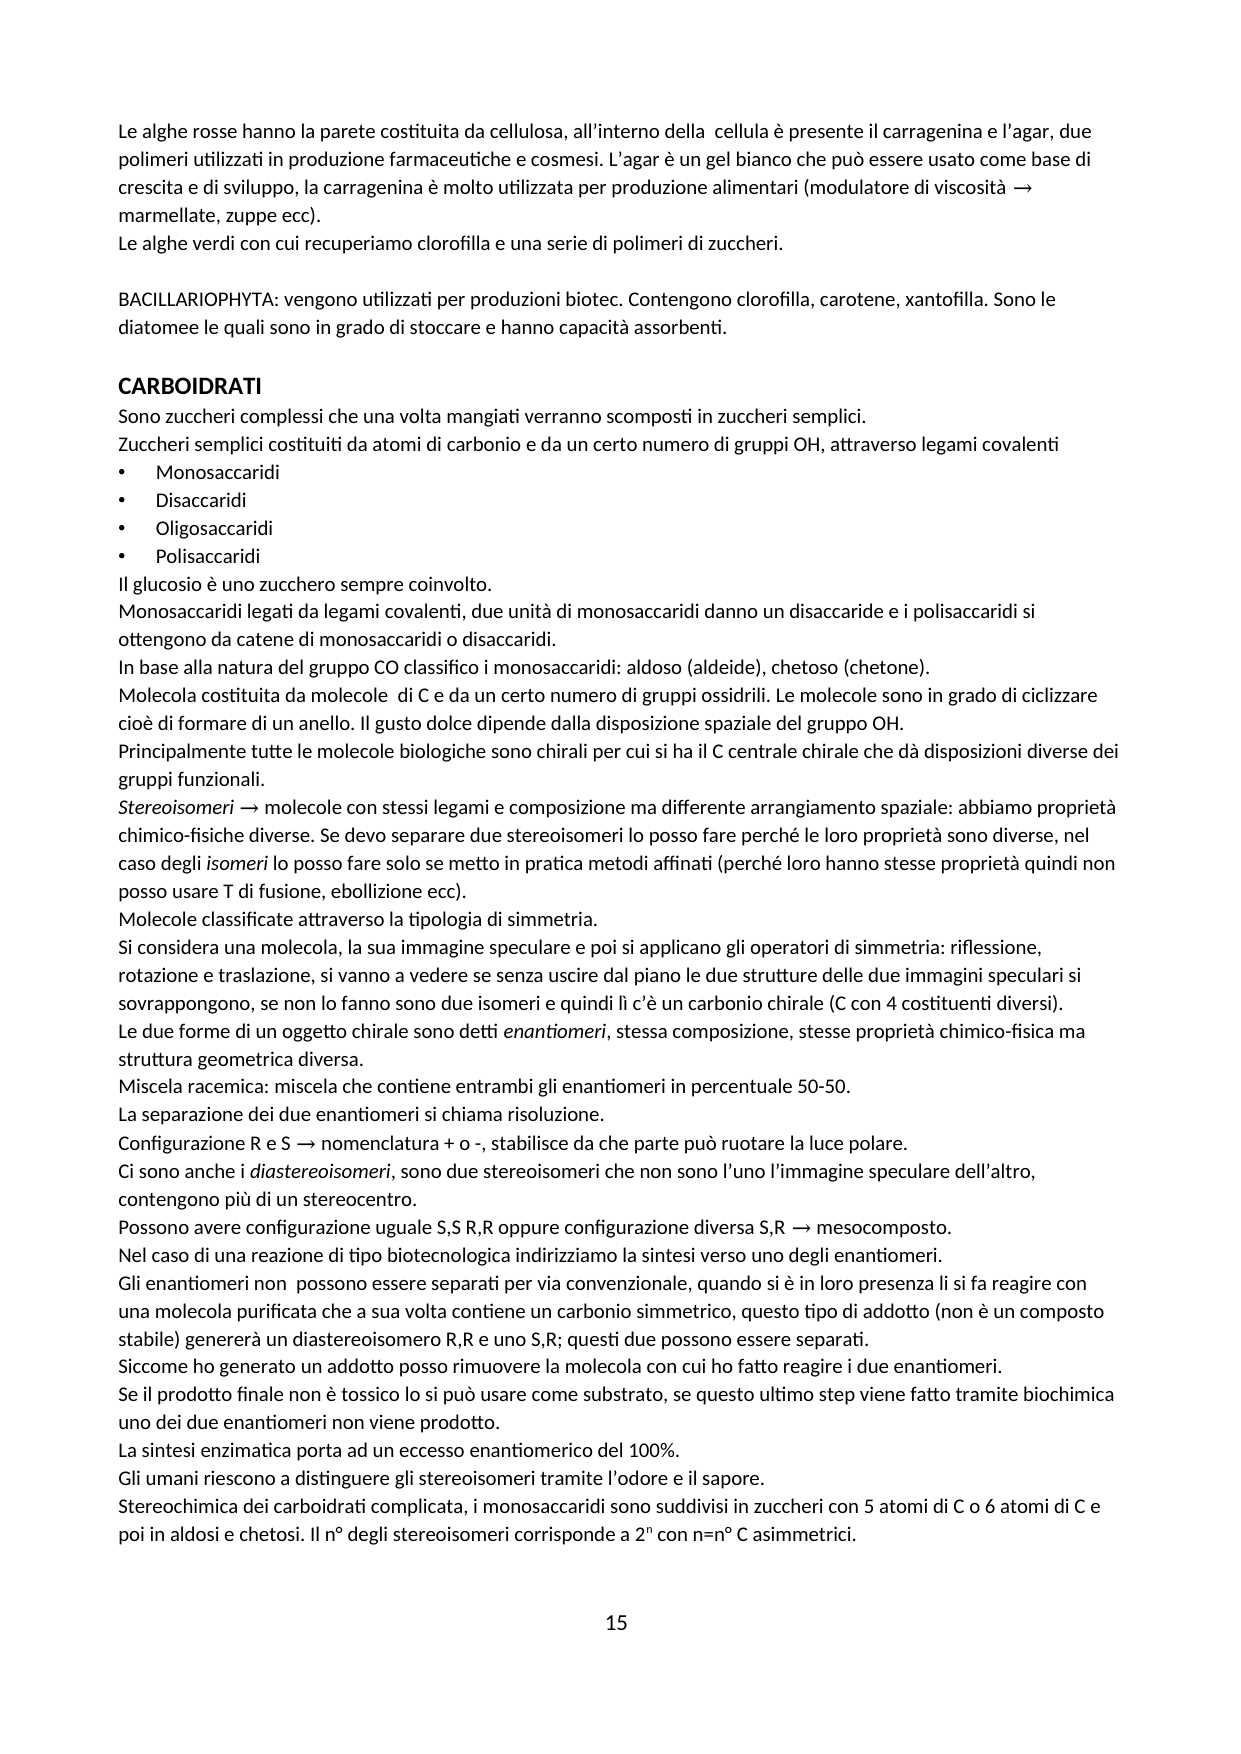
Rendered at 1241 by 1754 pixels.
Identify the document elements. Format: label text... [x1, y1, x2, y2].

text Le alghe rosse hanno la parete costituita da cellulosa, all’interno della cellula è presente il carragenina e l’agar, due polimeri utilizzati in produzione farmaceutiche e cosmesi. L’agar è un gel bianco che può essere usato come base di crescita e di sviluppo, la carragenina è molto utilizzata per produzione alimentari (modulatore di viscosità → marmellate, zuppe ecc). Le alghe verdi con cui recuperiamo clorofilla e una serie di polimeri di zuccheri. BACILLARIOPHYTA: vengono utilizzati per produzioni biotec. Contengono clorofilla, carotene, xantofilla. Sono le diatomee le quali sono in grado di stoccare e hanno capacità assorbenti. CARBOIDRATI Sono zuccheri complessi che una volta mangiati verranno scomposti in zuccheri semplici. Zuccheri semplici costituiti da atomi di carbonio e da un certo numero di gruppi OH, attraverso legami covalenti [118, 118, 1122, 457]
text Il glucosio è uno zucchero sempre coinvolto. Monosaccaridi legati da legami covalenti, due unità di monosaccaridi danno un disaccaride e i polisaccaridi si ottengono da catene di monosaccaridi o disaccaridi. In base alla natura del gruppo CO classifico i monosaccaridi: aldoso (aldeide), chetoso (chetone). Molecola costituita da molecole di C e da un certo numero di gruppi ossidrili. Le molecole sono in grado di ciclizzare cioè di formare di un anello. Il gusto dolce dipende dalla disposizione spaziale del gruppo OH. Principalmente tutte le molecole biologiche sono chirali per cui si ha il C centrale chirale che dà disposizioni diverse dei gruppi funzionali. Stereoisomeri → molecole con stessi legami e composizione ma differente arrangiamento spaziale: abbiamo proprietà chimico-fisiche diverse. Se devo separare due stereoisomeri lo posso fare perché le loro proprietà sono diverse, nel caso degli isomeri lo posso fare solo se metto in pratica metodi affinati (perché loro hanno stesse proprietà quindi non posso usare T di fusione, ebollizione ecc). Molecole classificate attraverso la tipologia di simmetria. Si considera una molecola, la sua immagine speculare e poi si applicano gli operatori di simmetria: riflessione, rotazione e traslazione, si vanno a vedere se senza uscire dal piano le due strutture delle due immagini speculari si sovrappongono, se non lo fanno sono due isomeri e quindi lì c’è un carbonio chirale (C con 4 costituenti diversi). Le due forme di un oggetto chirale sono detti enantiomeri, stessa composizione, stesse proprietà chimico-fisica ma struttura geometrica diversa. Miscela racemica: miscela che contiene entrambi gli enantiomeri in percentuale 50-50. La separazione dei due enantiomeri si chiama risoluzione. Configurazione R e S → nomenclatura + o -, stabilisce da che parte può ruotare la luce polare. Ci sono anche i diastereoisomeri, sono due stereoisomeri che non sono l’uno l’immagine speculare dell’altro, contengono più di un stereocentro. Possono avere configurazione uguale S,S R,R oppure configurazione diversa S,R → mesocomposto. Nel caso di una reazione di tipo biotecnologica indirizziamo la sintesi verso uno degli enantiomeri. Gli enantiomeri non possono essere separati per via convenzionale, quando si è in loro presenza li si fa reagire con una molecola purificata che a sua volta contiene un carbonio simmetrico, questo tipo di addotto (non è un composto stabile) genererà un diastereoisomero R,R e uno S,R; questi due possono essere separati. Siccome ho generato un addotto posso rimuovere la molecola con cui ho fatto reagire i due enantiomeri. Se il prodotto finale non è tossico lo si può usare come substrato, se questo ultimo step viene fatto tramite biochimica uno dei due enantiomeri non viene prodotto. La sintesi enzimatica porta ad un eccesso enantiomerico del 100%. Gli umani riescono a distinguere gli stereoisomeri tramite l’odore e il sapore. Stereochimica dei carboidrati complicata, i monosaccaridi sono suddivisi in zuccheri con 5 atomi di C o 6 atomi di C e poi in aldosi e chetosi. Il n° degli stereoisomeri corrisponde a 2n con n=n° C asimmetrici. [118, 571, 1122, 1574]
list Disaccaridi [81, 487, 1152, 512]
list Monosaccaridi [81, 459, 1152, 484]
list Polisaccaridi [81, 543, 1152, 568]
list Oligosaccaridi [81, 515, 1152, 540]
